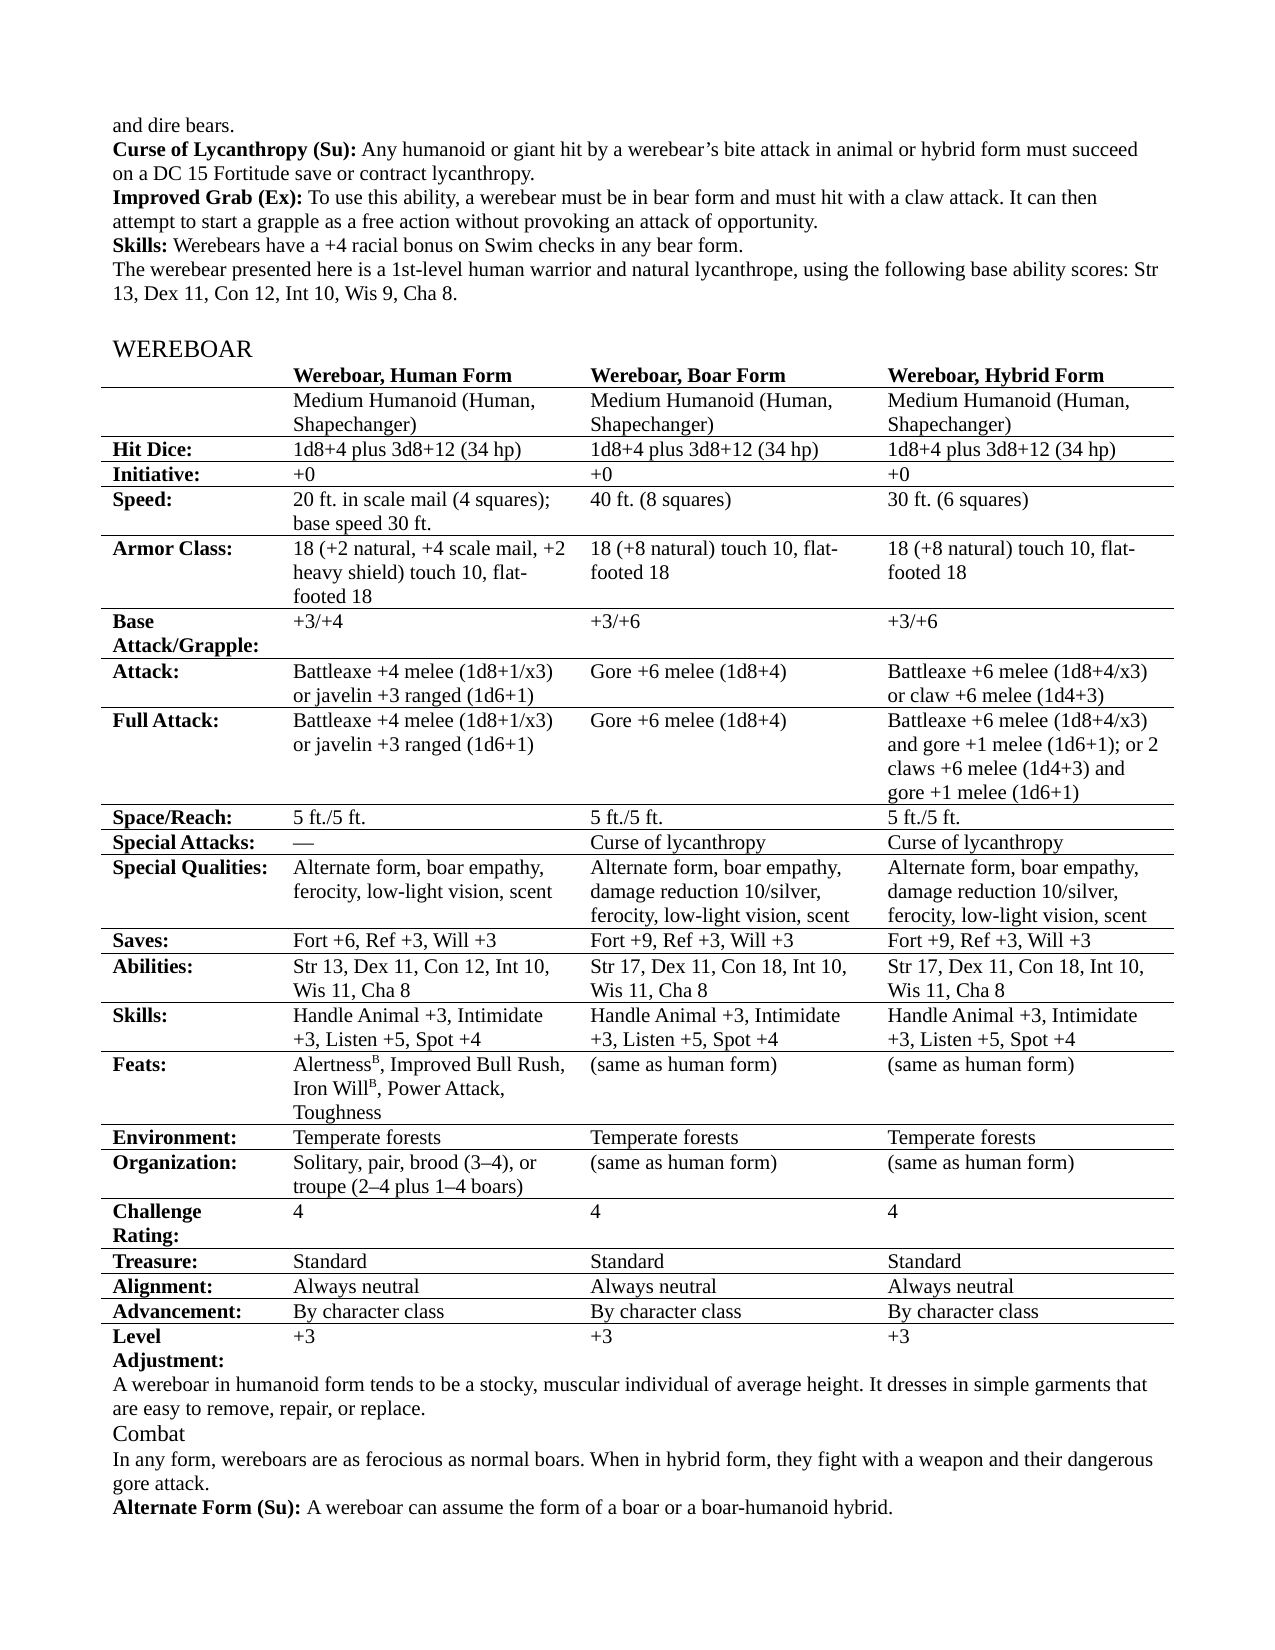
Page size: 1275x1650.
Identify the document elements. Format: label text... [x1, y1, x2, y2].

table_header Wereboar, Human Form [282, 363, 579, 387]
table_header Wereboar, Hybrid Form [876, 363, 1174, 387]
table_cell 4 [876, 1199, 1174, 1247]
table_cell Hit Dice: [101, 437, 282, 461]
table_cell Treasure: [101, 1249, 282, 1273]
table_cell +3/+6 [876, 609, 1174, 657]
table_cell Curse of lycanthropy [876, 830, 1174, 854]
table_cell Solitary, pair, brood (3–4), or troupe (2–4 plus 1–4 boars) [282, 1150, 579, 1198]
table_header [101, 363, 282, 387]
table_cell AlertnessB, Improved Bull Rush, Iron WillB, Power Attack, Toughness [282, 1052, 579, 1124]
text WEREBOAR [112, 334, 1162, 362]
table_cell Attack: [101, 659, 282, 707]
table_cell Initiative: [101, 462, 282, 486]
text and dire bears. [112, 112, 1162, 137]
table_cell Medium Humanoid (Human, Shapechanger) [579, 388, 876, 436]
table_cell Challenge Rating: [101, 1199, 282, 1247]
text Combat [112, 1420, 1162, 1446]
table_cell Curse of lycanthropy [579, 830, 876, 854]
table_cell Temperate forests [876, 1125, 1174, 1149]
table_cell Alternate form, boar empathy, damage reduction 10/silver, ferocity, low-light vision, scent [876, 855, 1174, 927]
text A wereboar in humanoid form tends to be a stocky, muscular individual of average height. It dresses in simple garments that are easy to remove, repair, or replace. [112, 1372, 1162, 1420]
table_cell 18 (+8 natural) touch 10, flat-footed 18 [876, 536, 1174, 608]
table_cell Always neutral [579, 1274, 876, 1298]
table_cell +3 [282, 1324, 579, 1372]
text Skills: Werebears have a +4 racial bonus on Swim checks in any bear form. [112, 233, 1162, 257]
table_cell Gore +6 melee (1d8+4) [579, 659, 876, 707]
table_cell (same as human form) [876, 1052, 1174, 1124]
table_cell +3/+4 [282, 609, 579, 657]
table_cell 5 ft./5 ft. [579, 805, 876, 829]
table_cell +0 [579, 462, 876, 486]
table_cell 1d8+4 plus 3d8+12 (34 hp) [876, 437, 1174, 461]
table_cell Speed: [101, 487, 282, 535]
table_cell Standard [282, 1249, 579, 1273]
table_header Wereboar, Boar Form [579, 363, 876, 387]
table_cell [101, 388, 282, 436]
table_cell Always neutral [876, 1274, 1174, 1298]
table_cell Always neutral [282, 1274, 579, 1298]
table_cell Str 13, Dex 11, Con 12, Int 10, Wis 11, Cha 8 [282, 954, 579, 1002]
table_cell 1d8+4 plus 3d8+12 (34 hp) [282, 437, 579, 461]
table_cell Space/Reach: [101, 805, 282, 829]
table_cell Handle Animal +3, Intimidate +3, Listen +5, Spot +4 [282, 1003, 579, 1051]
table_cell Str 17, Dex 11, Con 18, Int 10, Wis 11, Cha 8 [579, 954, 876, 1002]
table_cell Str 17, Dex 11, Con 18, Int 10, Wis 11, Cha 8 [876, 954, 1174, 1002]
table_cell Environment: [101, 1125, 282, 1149]
table_cell Fort +9, Ref +3, Will +3 [579, 929, 876, 952]
table_cell Abilities: [101, 954, 282, 1002]
table_cell Armor Class: [101, 536, 282, 608]
table_cell Skills: [101, 1003, 282, 1051]
table_cell Medium Humanoid (Human, Shapechanger) [282, 388, 579, 436]
table_cell 5 ft./5 ft. [282, 805, 579, 829]
table_cell Alternate form, boar empathy, ferocity, low-light vision, scent [282, 855, 579, 927]
table_cell (same as human form) [579, 1052, 876, 1124]
table_cell Battleaxe +6 melee (1d8+4/x3) and gore +1 melee (1d6+1); or 2 claws +6 melee (1d4+3) and gore +1 melee (1d6+1) [876, 708, 1174, 804]
table_cell 18 (+8 natural) touch 10, flat- footed 18 [579, 536, 876, 608]
table_cell Alternate form, boar empathy, damage reduction 10/silver, ferocity, low-light vision, scent [579, 855, 876, 927]
table_cell Medium Humanoid (Human, Shapechanger) [876, 388, 1174, 436]
table_cell 5 ft./5 ft. [876, 805, 1174, 829]
text Alternate Form (Su): A wereboar can assume the form of a boar or a boar-humanoid hybrid. [112, 1494, 1162, 1519]
table_cell Handle Animal +3, Intimidate +3, Listen +5, Spot +4 [876, 1003, 1174, 1051]
table_cell Advancement: [101, 1299, 282, 1323]
text Curse of Lycanthropy (Su): Any humanoid or giant hit by a werebear’s bite attack in animal or hybrid form must succeed on a DC 15 Fortitude save or contract lycanthropy. [112, 137, 1162, 185]
table_cell Feats: [101, 1052, 282, 1124]
table_cell Fort +9, Ref +3, Will +3 [876, 929, 1174, 952]
table_cell +3 [876, 1324, 1174, 1372]
table_cell Special Attacks: [101, 830, 282, 854]
table_cell Base Attack/Grapple: [101, 609, 282, 657]
table_cell (same as human form) [579, 1150, 876, 1198]
table_cell Gore +6 melee (1d8+4) [579, 708, 876, 804]
table_cell Standard [579, 1249, 876, 1273]
table_cell +0 [282, 462, 579, 486]
table_cell +0 [876, 462, 1174, 486]
table_cell Fort +6, Ref +3, Will +3 [282, 929, 579, 952]
table_cell 4 [579, 1199, 876, 1247]
table_cell Battleaxe +6 melee (1d8+4/x3) or claw +6 melee (1d4+3) [876, 659, 1174, 707]
text The werebear presented here is a 1st-level human warrior and natural lycanthrope, using the following base ability scores: Str 13, Dex 11, Con 12, Int 10, Wis 9, Cha 8. [112, 257, 1162, 305]
table_cell +3 [579, 1324, 876, 1372]
table_cell Handle Animal +3, Intimidate +3, Listen +5, Spot +4 [579, 1003, 876, 1051]
table_cell 18 (+2 natural, +4 scale mail, +2 heavy shield) touch 10, flat-footed 18 [282, 536, 579, 608]
table_cell 30 ft. (6 squares) [876, 487, 1174, 535]
table_cell Temperate forests [579, 1125, 876, 1149]
table_cell Battleaxe +4 melee (1d8+1/x3) or javelin +3 ranged (1d6+1) [282, 708, 579, 804]
table_cell Special Qualities: [101, 855, 282, 927]
table_cell By character class [579, 1299, 876, 1323]
text Improved Grab (Ex): To use this ability, a werebear must be in bear form and must hit with a claw attack. It can then attempt to start a grapple as a free action without provoking an attack of opportunity. [112, 185, 1162, 233]
table_cell 4 [282, 1199, 579, 1247]
table_cell — [282, 830, 579, 854]
table_cell Organization: [101, 1150, 282, 1198]
table_cell 1d8+4 plus 3d8+12 (34 hp) [579, 437, 876, 461]
table_cell Battleaxe +4 melee (1d8+1/x3) or javelin +3 ranged (1d6+1) [282, 659, 579, 707]
table_cell Level Adjustment: [101, 1324, 282, 1372]
table_cell 20 ft. in scale mail (4 squares); base speed 30 ft. [282, 487, 579, 535]
table_cell Standard [876, 1249, 1174, 1273]
table_cell By character class [282, 1299, 579, 1323]
table_cell By character class [876, 1299, 1174, 1323]
table_cell Temperate forests [282, 1125, 579, 1149]
table_cell Saves: [101, 929, 282, 952]
table_cell Alignment: [101, 1274, 282, 1298]
text In any form, wereboars are as ferocious as normal boars. When in hybrid form, they fight with a weapon and their dangerous gore attack. [112, 1446, 1162, 1494]
table_cell 40 ft. (8 squares) [579, 487, 876, 535]
table_cell (same as human form) [876, 1150, 1174, 1198]
table_cell Full Attack: [101, 708, 282, 804]
table_cell +3/+6 [579, 609, 876, 657]
